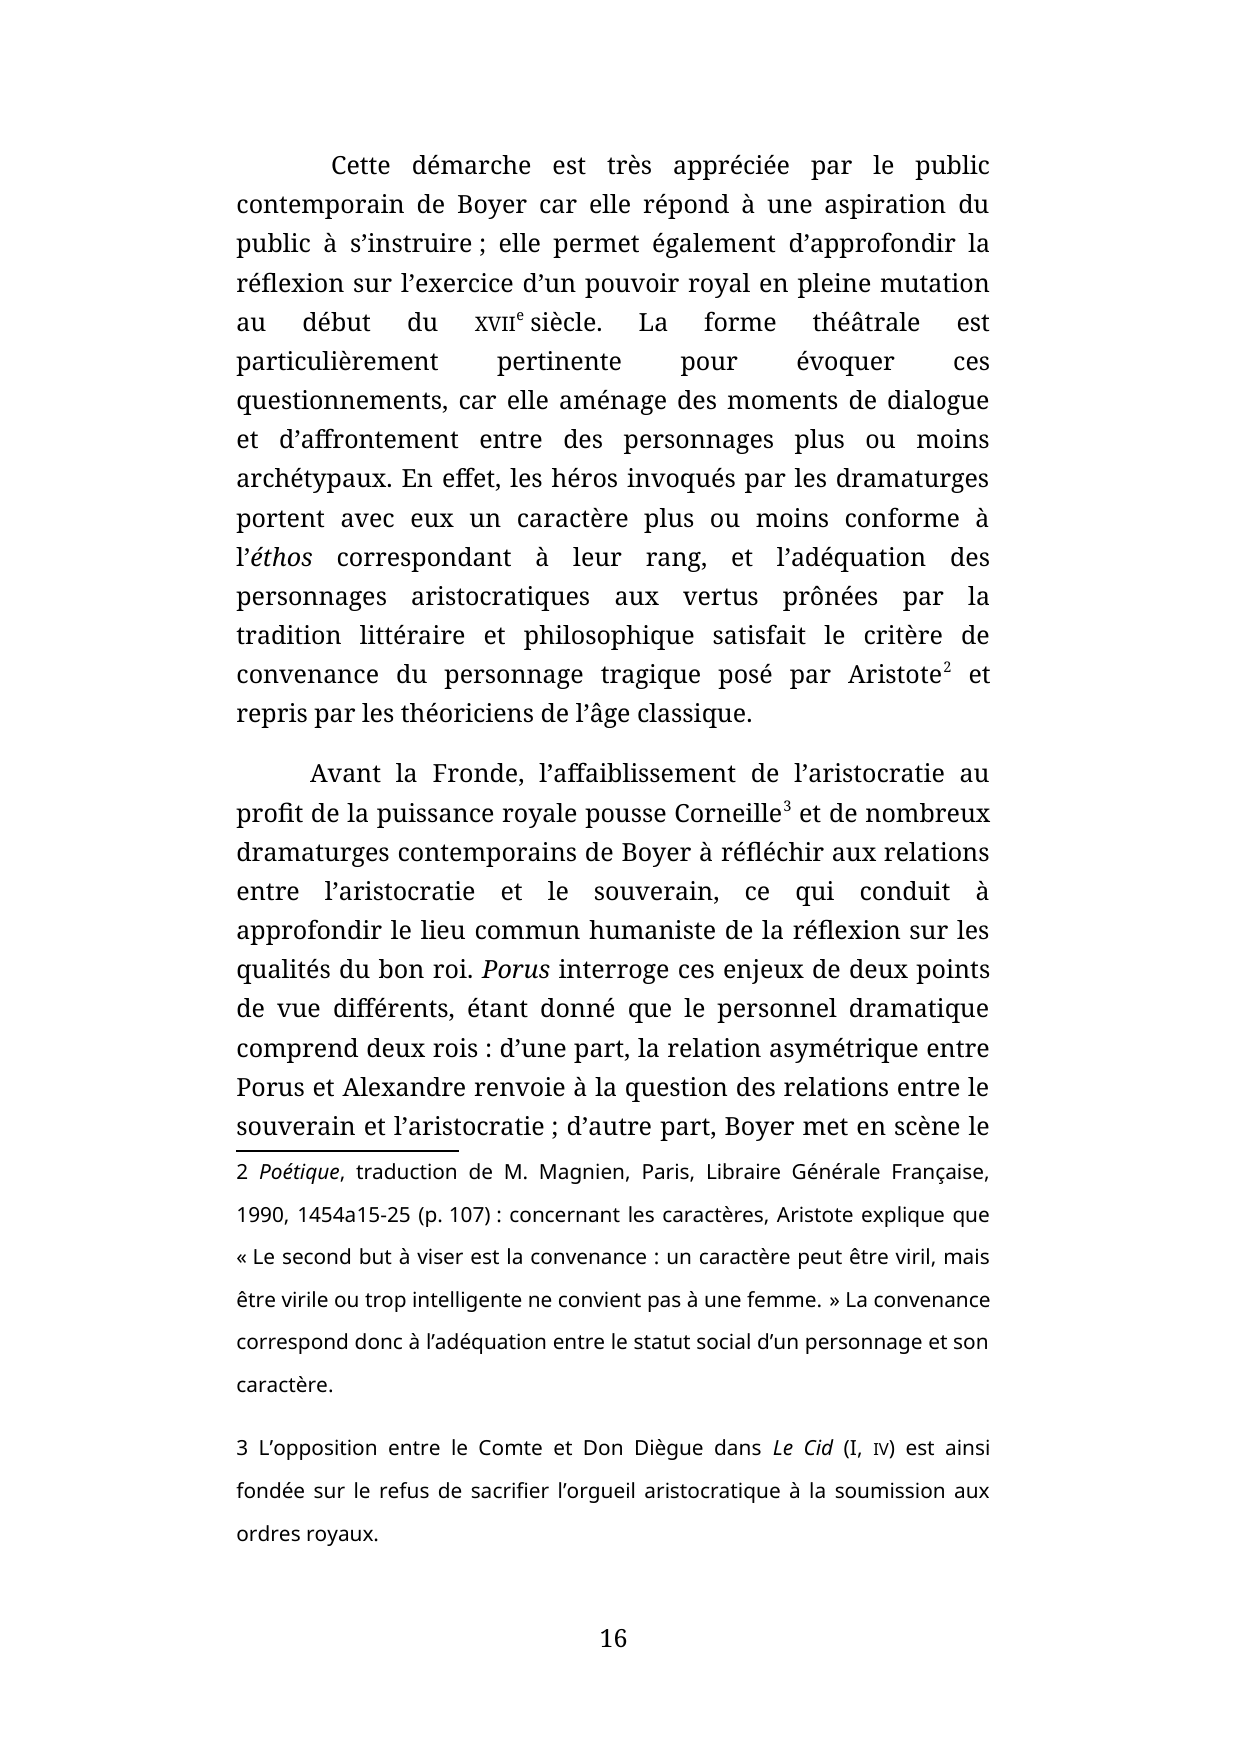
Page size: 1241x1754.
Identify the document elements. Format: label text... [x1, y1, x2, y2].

text Avant la Fronde, l’affaiblissement de l’aristocratie au profit de la puissance royale pousse Corneille et de nombreux dramaturges contemporains de Boyer à réfléchir aux relations entre l’aristocratie et le souverain, ce qui conduit à approfondir le lieu commun humaniste de la réflexion sur les qualités du bon roi. Porus interroge ces enjeux de deux points de vue différents, étant donné que le personnel dramatique comprend deux rois : d’une part, la relation asymétrique entre Porus et Alexandre renvoie à la question des relations entre le souverain et l’aristocratie ; d’autre part, Boyer met en scène le [236, 756, 990, 1143]
text Poétique, traduction de M. Magnien, Paris, Libraire Générale Française, 1990, 1454a15-25 (p. 107) : concernant les caractères, Aristote explique que « Le second but à viser est la convenance : un caractère peut être viril, mais être virile ou trop intelligente ne convient pas à une femme. » La convenance correspond donc à l’adéquation entre le statut social d’un personnage et son caractère. [236, 1157, 990, 1398]
text L’opposition entre le Comte et Don Diègue dans Le Cid (I, iv) est ainsi fondée sur le refus de sacrifier l’orgueil aristocratique à la soumission aux ordres royaux. [236, 1433, 990, 1547]
text Cette démarche est très appréciée par le public contemporain de Boyer car elle répond à une aspiration du public à s’instruire ; elle permet également d’approfondir la réflexion sur l’exercice d’un pouvoir royal en pleine mutation au début du xviie siècle. La forme théâtrale est particulièrement pertinente pour évoquer ces questionnements, car elle aménage des moments de dialogue et d’affrontement entre des personnages plus ou moins archétypaux. En effet, les héros invoqués par les dramaturges portent avec eux un caractère plus ou moins conforme à l’éthos correspondant à leur rang, et l’adéquation des personnages aristocratiques aux vertus prônées par la tradition littéraire et philosophique satisfait le critère de convenance du personnage tragique posé par Aristote et repris par les théoriciens de l’âge classique. [236, 148, 990, 730]
